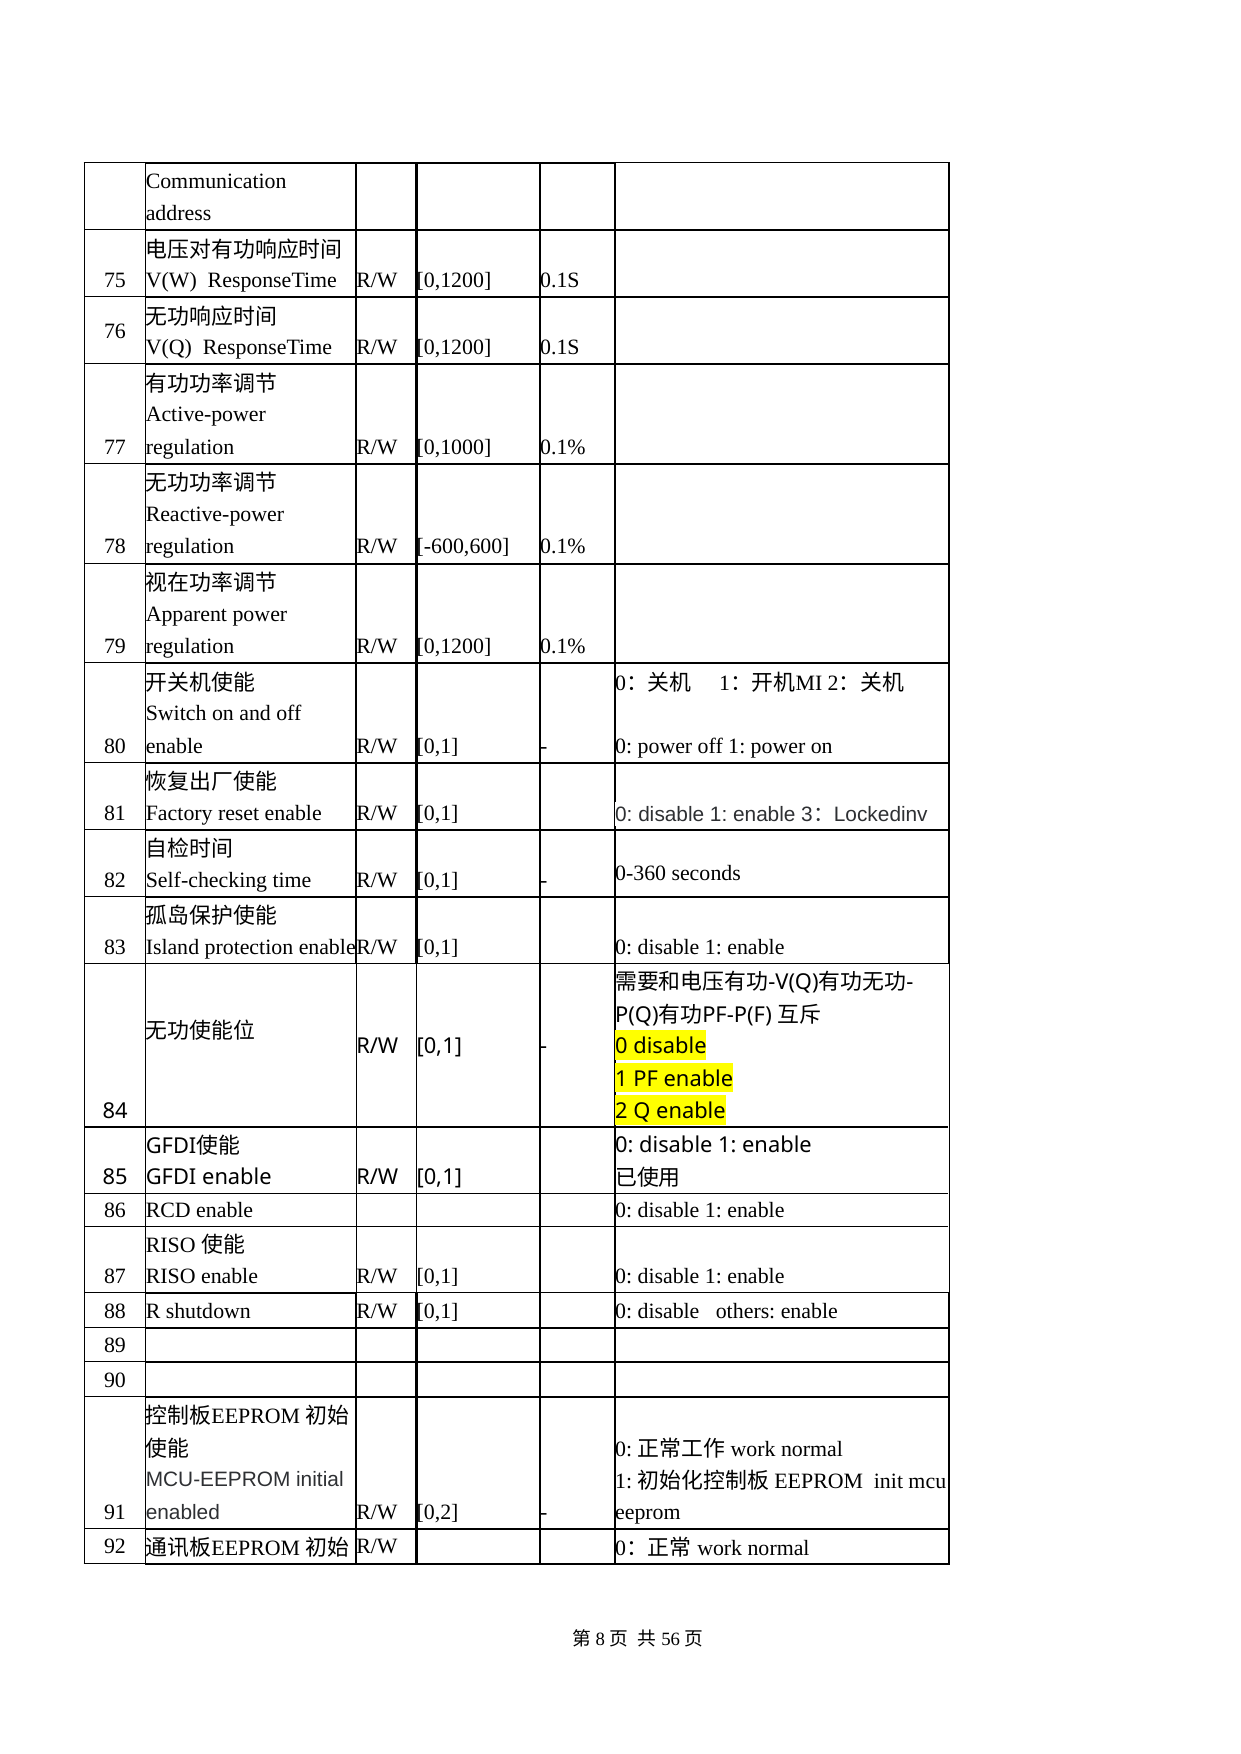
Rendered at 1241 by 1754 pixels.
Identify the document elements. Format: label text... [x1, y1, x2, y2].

table_cell 87 [85, 1227, 145, 1292]
table_cell [0,2] [418, 1398, 539, 1528]
table_cell 0.1% [541, 365, 614, 463]
table_cell 89 [85, 1328, 145, 1361]
table_cell [357, 164, 415, 229]
table_cell R/W [357, 1530, 415, 1562]
table_cell R/W [357, 964, 416, 1126]
table_cell 控制板EEPROM 初始使能 MCU-EEPROM initial enabled [146, 1398, 355, 1528]
table_cell 0.1% [541, 565, 614, 662]
table_cell [417, 1194, 539, 1226]
table_cell [616, 163, 948, 229]
table_cell 84 [85, 964, 145, 1126]
table_cell [541, 1227, 614, 1292]
table_cell - [541, 164, 614, 229]
table_cell 78 [85, 464, 145, 562]
table_cell [541, 1530, 614, 1562]
table_cell [0,1] [418, 898, 539, 963]
table_cell R/W [357, 664, 415, 762]
table_cell [0,1] [418, 831, 539, 896]
table_cell [616, 465, 948, 562]
table_cell R/W [357, 298, 415, 363]
table_cell 82 [85, 830, 145, 896]
table_cell 79 [85, 564, 145, 662]
table_cell [0,1200] [418, 298, 539, 363]
table_cell GFDI使能 GFDI enable [146, 1128, 356, 1192]
table_cell 0: disable 1: enable 3：Lockedinv [616, 764, 948, 829]
table_cell RCD enable [146, 1194, 356, 1226]
table_cell [541, 1293, 614, 1327]
table_cell 0：正常 work normal [616, 1530, 948, 1562]
table_cell 0: disable 1: enable [616, 1193, 949, 1226]
table_cell [0,1200] [418, 565, 539, 662]
table_cell 86 [85, 1194, 145, 1226]
table_cell 0: disable others: enable [616, 1293, 948, 1327]
table_cell 通讯板EEPROM 初始 [146, 1530, 355, 1562]
table_cell R/W [357, 465, 415, 562]
table_cell 恢复出厂使能 Factory reset enable [146, 764, 355, 829]
table_cell 83 [85, 897, 145, 963]
table_cell [85, 163, 145, 229]
table_cell [541, 898, 614, 963]
table_cell 孤岛保护使能 Island protection enable [146, 898, 355, 963]
table_cell 88 [85, 1293, 145, 1327]
table_cell 0: disable 1: enable [616, 898, 948, 963]
table_cell 76 [85, 297, 145, 363]
table_cell [146, 1329, 355, 1361]
table_cell R/W [357, 764, 415, 829]
table_cell 0: disable 1: enable [616, 1226, 949, 1292]
table_cell 91 [85, 1397, 145, 1528]
table_cell [418, 1329, 539, 1361]
table_cell 92 [85, 1529, 145, 1562]
table_cell R/W [357, 831, 415, 896]
table_cell 75 [85, 230, 145, 296]
table_cell RISO 使能 RISO enable [146, 1227, 356, 1292]
table_cell R/W [357, 1128, 416, 1192]
table_cell 0：关机 1：开机MI 2：关机 0: power off 1: power on [616, 664, 948, 762]
table_cell - [541, 664, 614, 762]
table_cell [146, 1363, 355, 1396]
table_cell R shutdown [146, 1294, 355, 1327]
table_cell [0,1] [418, 764, 539, 829]
table_cell [616, 1329, 948, 1361]
table_cell [541, 764, 614, 829]
table_cell 0-360 seconds [616, 831, 948, 896]
table_cell [0,1] [418, 664, 539, 762]
table_cell [541, 1128, 614, 1192]
table_cell [418, 164, 539, 229]
table_cell 85 [85, 1128, 145, 1192]
table_cell [357, 1194, 416, 1226]
table_cell - [541, 831, 614, 896]
table_cell [616, 231, 948, 296]
table_cell 0.1% [541, 465, 614, 562]
table_cell [357, 1329, 415, 1361]
table_cell 0.1S [541, 231, 614, 296]
table_cell [357, 1363, 415, 1396]
table_cell [0,1] [418, 1293, 539, 1327]
table_cell [0,1] [417, 964, 539, 1126]
table_cell 0.1S [541, 298, 614, 363]
table_cell - [541, 964, 614, 1126]
table_cell 77 [85, 364, 145, 463]
table_cell [616, 365, 948, 463]
table_cell 自检时间 Self-checking time [146, 831, 355, 896]
table_cell 无功响应时间 V(Q) ResponseTime [146, 298, 355, 363]
table_cell 0: disable 1: enable 已使用 [616, 1126, 949, 1192]
table_cell R/W [357, 1227, 416, 1292]
table_cell Communication address [146, 164, 355, 229]
table_cell 90 [85, 1362, 145, 1396]
table_cell 需要和电压有功-V(Q)有功无功-P(Q)有功PF-P(F) 互斥 0 disable 1 PF enable 2 Q enable [616, 964, 949, 1126]
table_cell [616, 1363, 948, 1396]
table_cell 0: 正常工作 work normal 1: 初始化控制板 EEPROM init mcu eeprom [616, 1398, 948, 1528]
table_cell 视在功率调节 Apparent power regulation [146, 565, 355, 662]
table_cell R/W [357, 365, 415, 463]
table_cell 81 [85, 763, 145, 829]
table_cell - [541, 1398, 614, 1528]
table_cell 80 [85, 663, 145, 762]
table_cell [0,1] [417, 1128, 539, 1192]
table_cell 无功功率调节 Reactive-power regulation [146, 465, 355, 562]
table_cell R/W [357, 1398, 415, 1528]
table_cell 开关机使能 Switch on and off enable [146, 664, 355, 762]
table_cell [616, 298, 948, 363]
table_cell [541, 1329, 614, 1361]
table_cell [418, 1530, 539, 1562]
table_cell 有功功率调节 Active-power regulation [146, 365, 355, 463]
table_cell [541, 1194, 614, 1226]
table_cell [0,1200] [418, 231, 539, 296]
table_cell [-600,600] [418, 465, 539, 562]
table_cell [541, 1363, 614, 1396]
table_cell 电压对有功响应时间 V(W) ResponseTime [146, 231, 355, 296]
table_cell [616, 565, 948, 662]
table_cell [0,1] [417, 1227, 539, 1292]
table_cell R/W [357, 898, 415, 963]
table_cell R/W [357, 231, 415, 296]
table_cell 无功使能位 [146, 964, 356, 1126]
table_cell R/W [357, 1293, 415, 1327]
table_cell [0,1000] [418, 365, 539, 463]
table_cell R/W [357, 565, 415, 662]
table_cell [418, 1363, 539, 1396]
